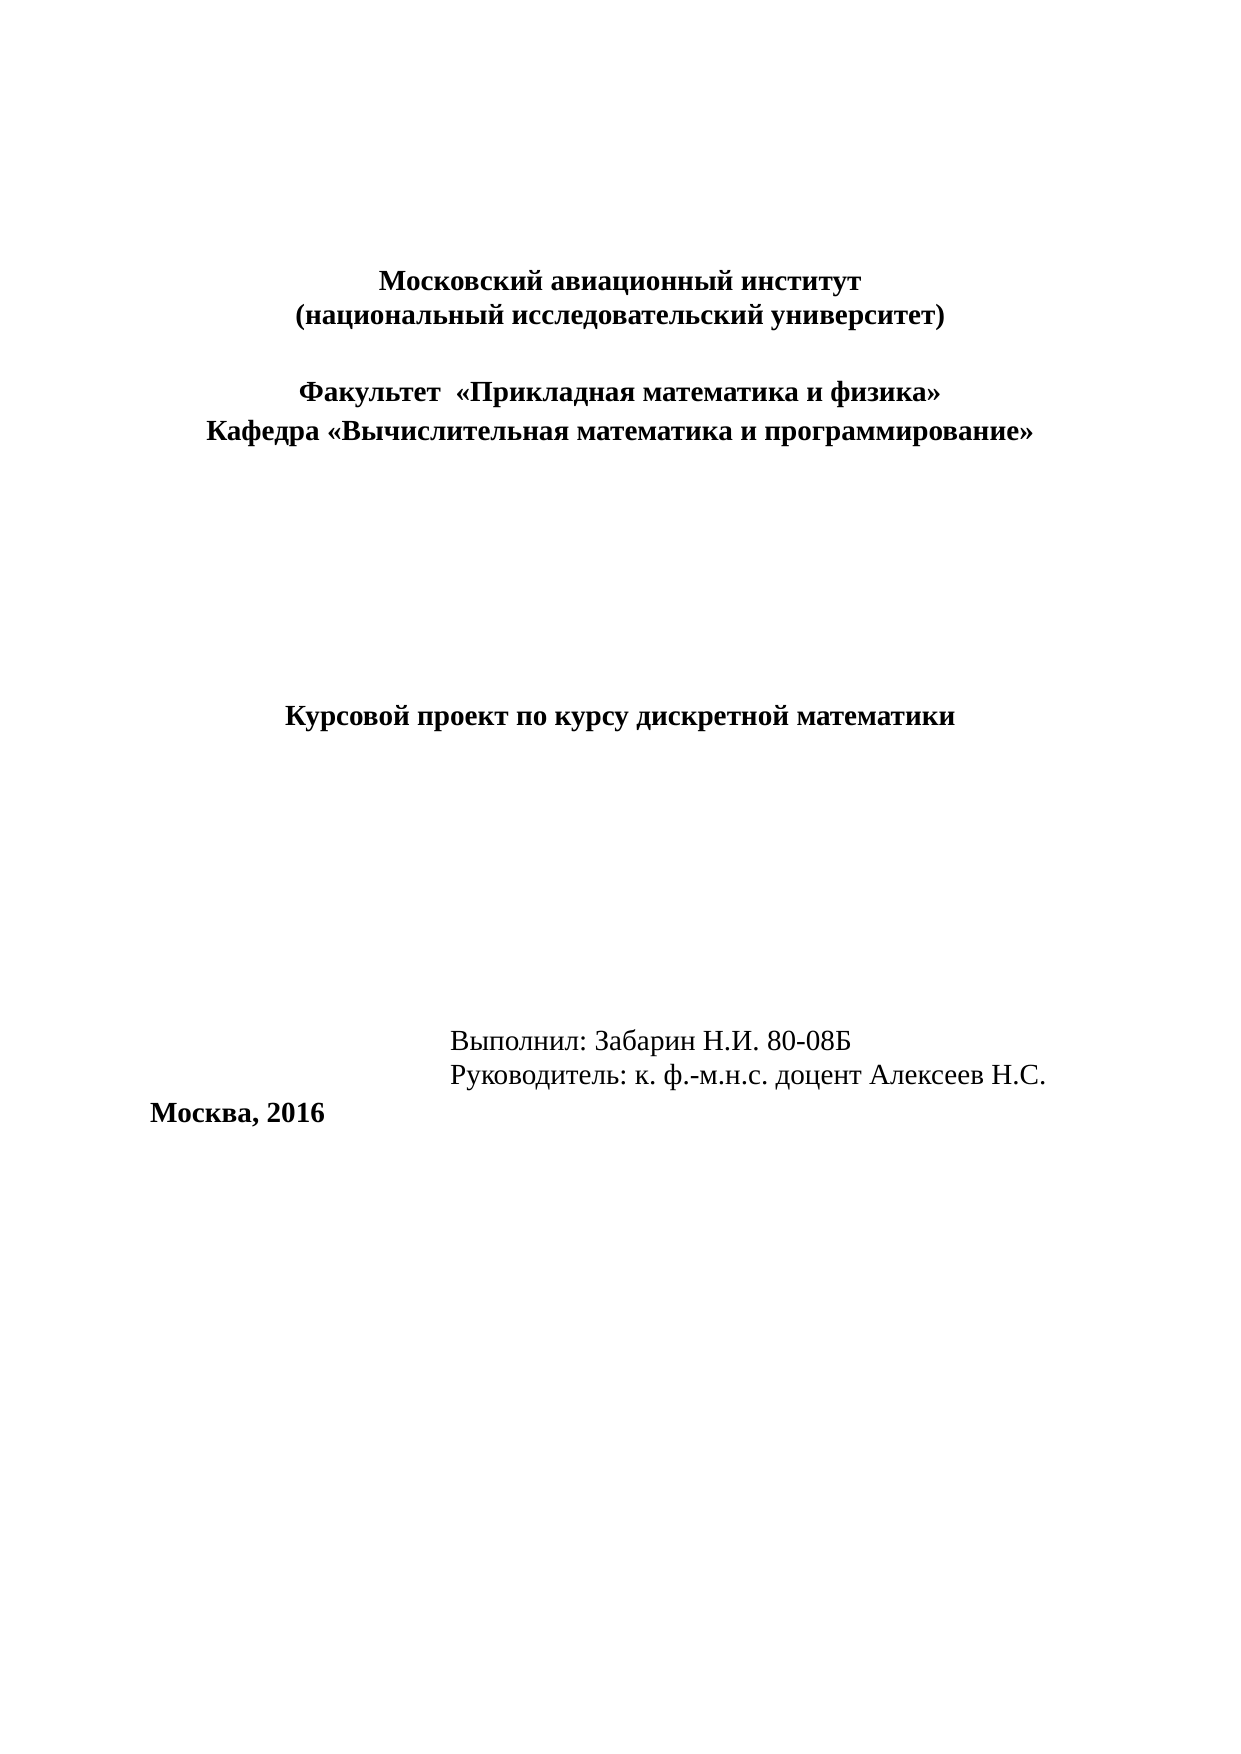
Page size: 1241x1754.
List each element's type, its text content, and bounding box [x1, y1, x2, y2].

text Факультет «Прикладная математика и физика» [150, 374, 1090, 408]
text Курсовой проект по курсу дискретной математики [150, 698, 1090, 732]
text Выполнил: Забарин Н.И. 80-08Б [375, 1023, 1090, 1057]
text Руководитель: к. ф.-м.н.с. доцент Алексеев Н.С. [450, 1057, 1090, 1090]
text Московский авиационный институт [150, 263, 1090, 297]
text Кафедра «Вычислительная математика и программирование» [150, 413, 1090, 446]
text (национальный исследовательский университет) [150, 297, 1090, 331]
text Москва, 2016 [150, 1095, 1090, 1129]
